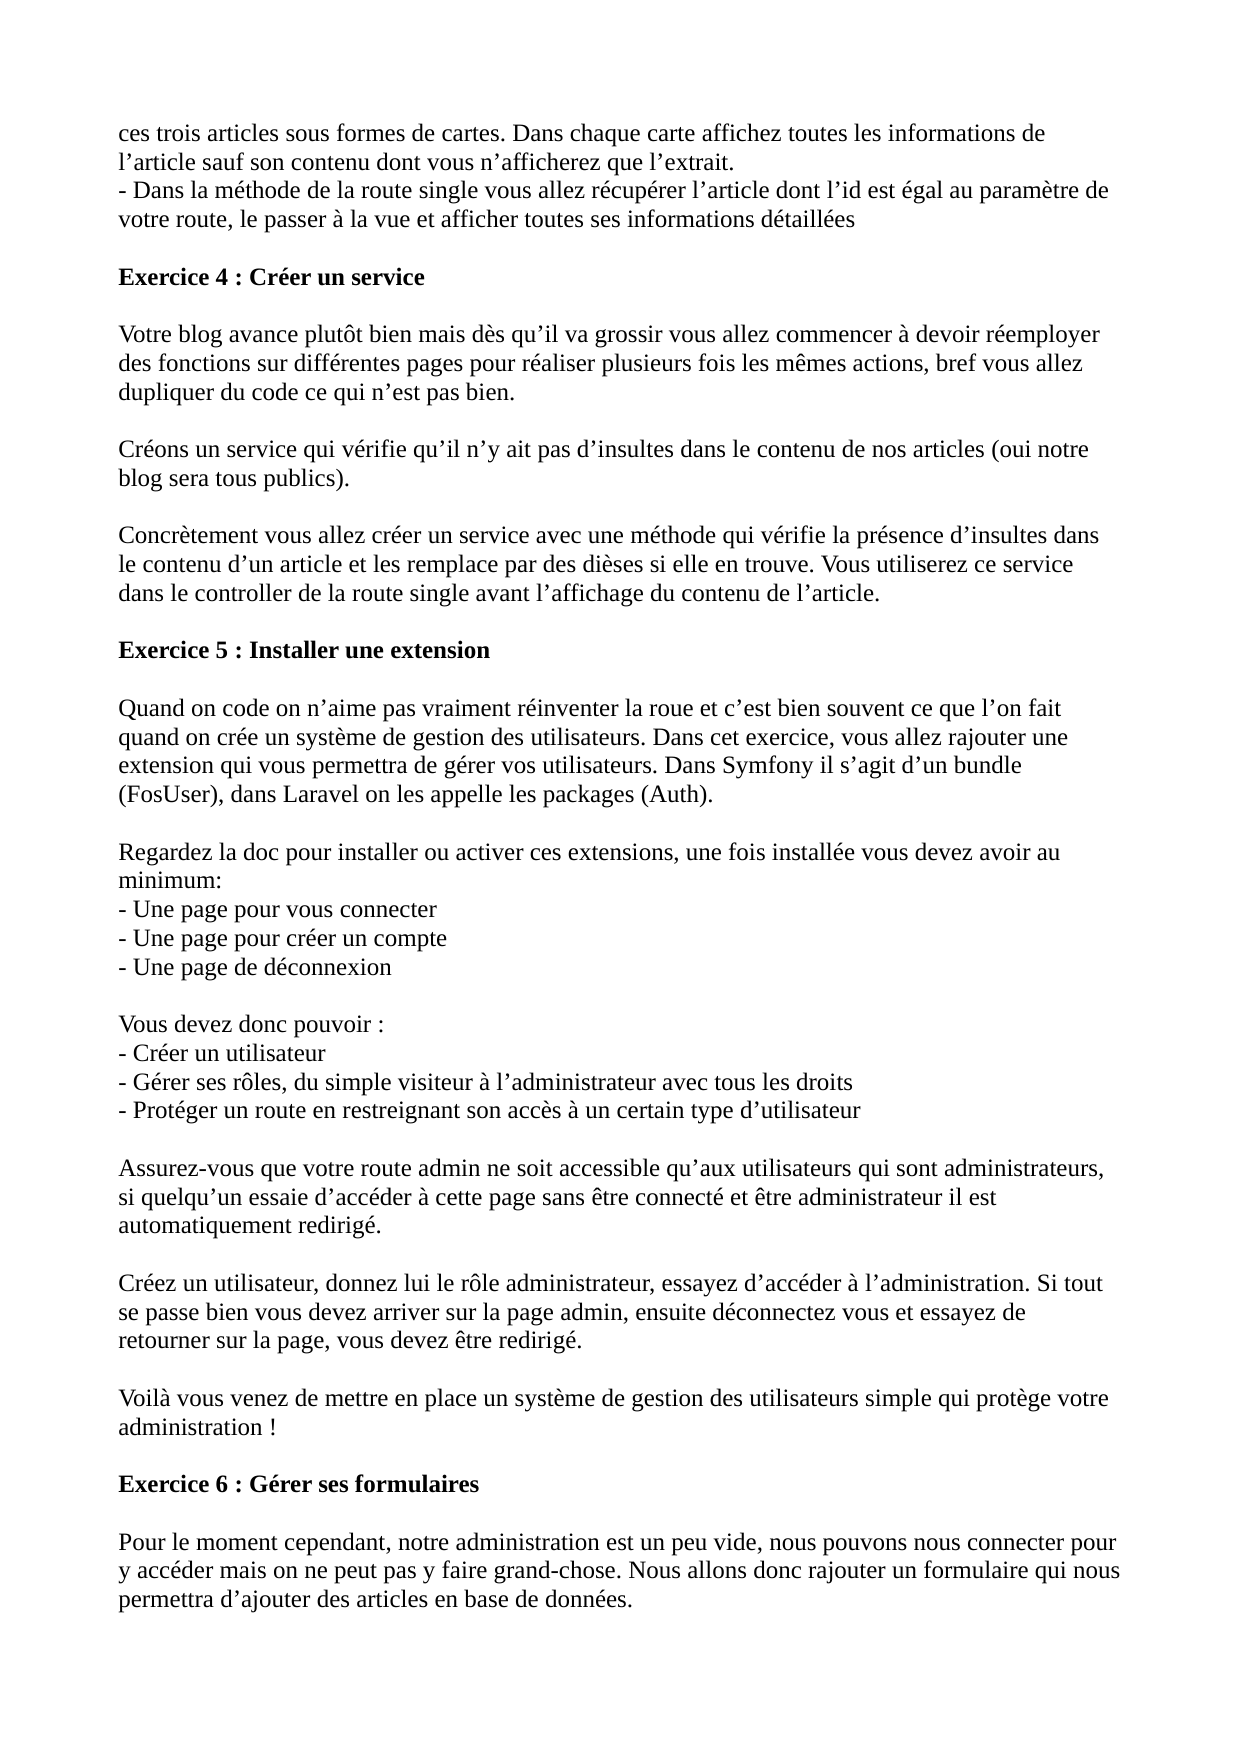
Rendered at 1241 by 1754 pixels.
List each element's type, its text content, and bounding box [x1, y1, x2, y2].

text Exercice 4 : Créer un service [118, 262, 1122, 291]
text Regardez la doc pour installer ou activer ces extensions, une fois installée vous devez avoir au minimum: [118, 837, 1122, 894]
text - Créer un utilisateur [118, 1038, 1122, 1067]
text Quand on code on n’aime pas vraiment réinventer la roue et c’est bien souvent ce que l’on fait quand on crée un système de gestion des utilisateurs. Dans cet exercice, vous allez rajouter une extension qui vous permettra de gérer vos utilisateurs. Dans Symfony il s’agit d’un bundle (FosUser), dans Laravel on les appelle les packages (Auth). [118, 693, 1122, 808]
text - Une page pour vous connecter [118, 894, 1122, 923]
text Exercice 5 : Installer une extension [118, 636, 1122, 664]
text - Une page pour créer un compte [118, 923, 1122, 952]
text Votre blog avance plutôt bien mais dès qu’il va grossir vous allez commencer à devoir réemployer des fonctions sur différentes pages pour réaliser plusieurs fois les mêmes actions, bref vous allez dupliquer du code ce qui n’est pas bien. [118, 319, 1122, 406]
text Créons un service qui vérifie qu’il n’y ait pas d’insultes dans le contenu de nos articles (oui notre blog sera tous publics). [118, 434, 1122, 492]
text - Gérer ses rôles, du simple visiteur à l’administrateur avec tous les droits [118, 1067, 1122, 1096]
text Pour le moment cependant, notre administration est un peu vide, nous pouvons nous connecter pour y accéder mais on ne peut pas y faire grand-chose. Nous allons donc rajouter un formulaire qui nous permettra d’ajouter des articles en base de données. [118, 1527, 1122, 1613]
text Voilà vous venez de mettre en place un système de gestion des utilisateurs simple qui protège votre administration ! [118, 1383, 1122, 1441]
text Assurez-vous que votre route admin ne soit accessible qu’aux utilisateurs qui sont administrateurs, si quelqu’un essaie d’accéder à cette page sans être connecté et être administrateur il est automatiquement redirigé. [118, 1153, 1122, 1239]
text Créez un utilisateur, donnez lui le rôle administrateur, essayez d’accéder à l’administration. Si tout se passe bien vous devez arriver sur la page admin, ensuite déconnectez vous et essayez de retourner sur la page, vous devez être redirigé. [118, 1268, 1122, 1354]
text Vous devez donc pouvoir : [118, 1009, 1122, 1038]
text - Une page de déconnexion [118, 952, 1122, 981]
text - Protéger un route en restreignant son accès à un certain type d’utilisateur [118, 1096, 1122, 1124]
text Concrètement vous allez créer un service avec une méthode qui vérifie la présence d’insultes dans le contenu d’un article et les remplace par des dièses si elle en trouve. Vous utiliserez ce service dans le controller de la route single avant l’affichage du contenu de l’article. [118, 521, 1122, 607]
text ces trois articles sous formes de cartes. Dans chaque carte affichez toutes les informations de l’article sauf son contenu dont vous n’afficherez que l’extrait. [118, 118, 1122, 176]
text - Dans la méthode de la route single vous allez récupérer l’article dont l’id est égal au paramètre de votre route, le passer à la vue et afficher toutes ses informations détaillées [118, 176, 1122, 233]
text Exercice 6 : Gérer ses formulaires [118, 1469, 1122, 1498]
